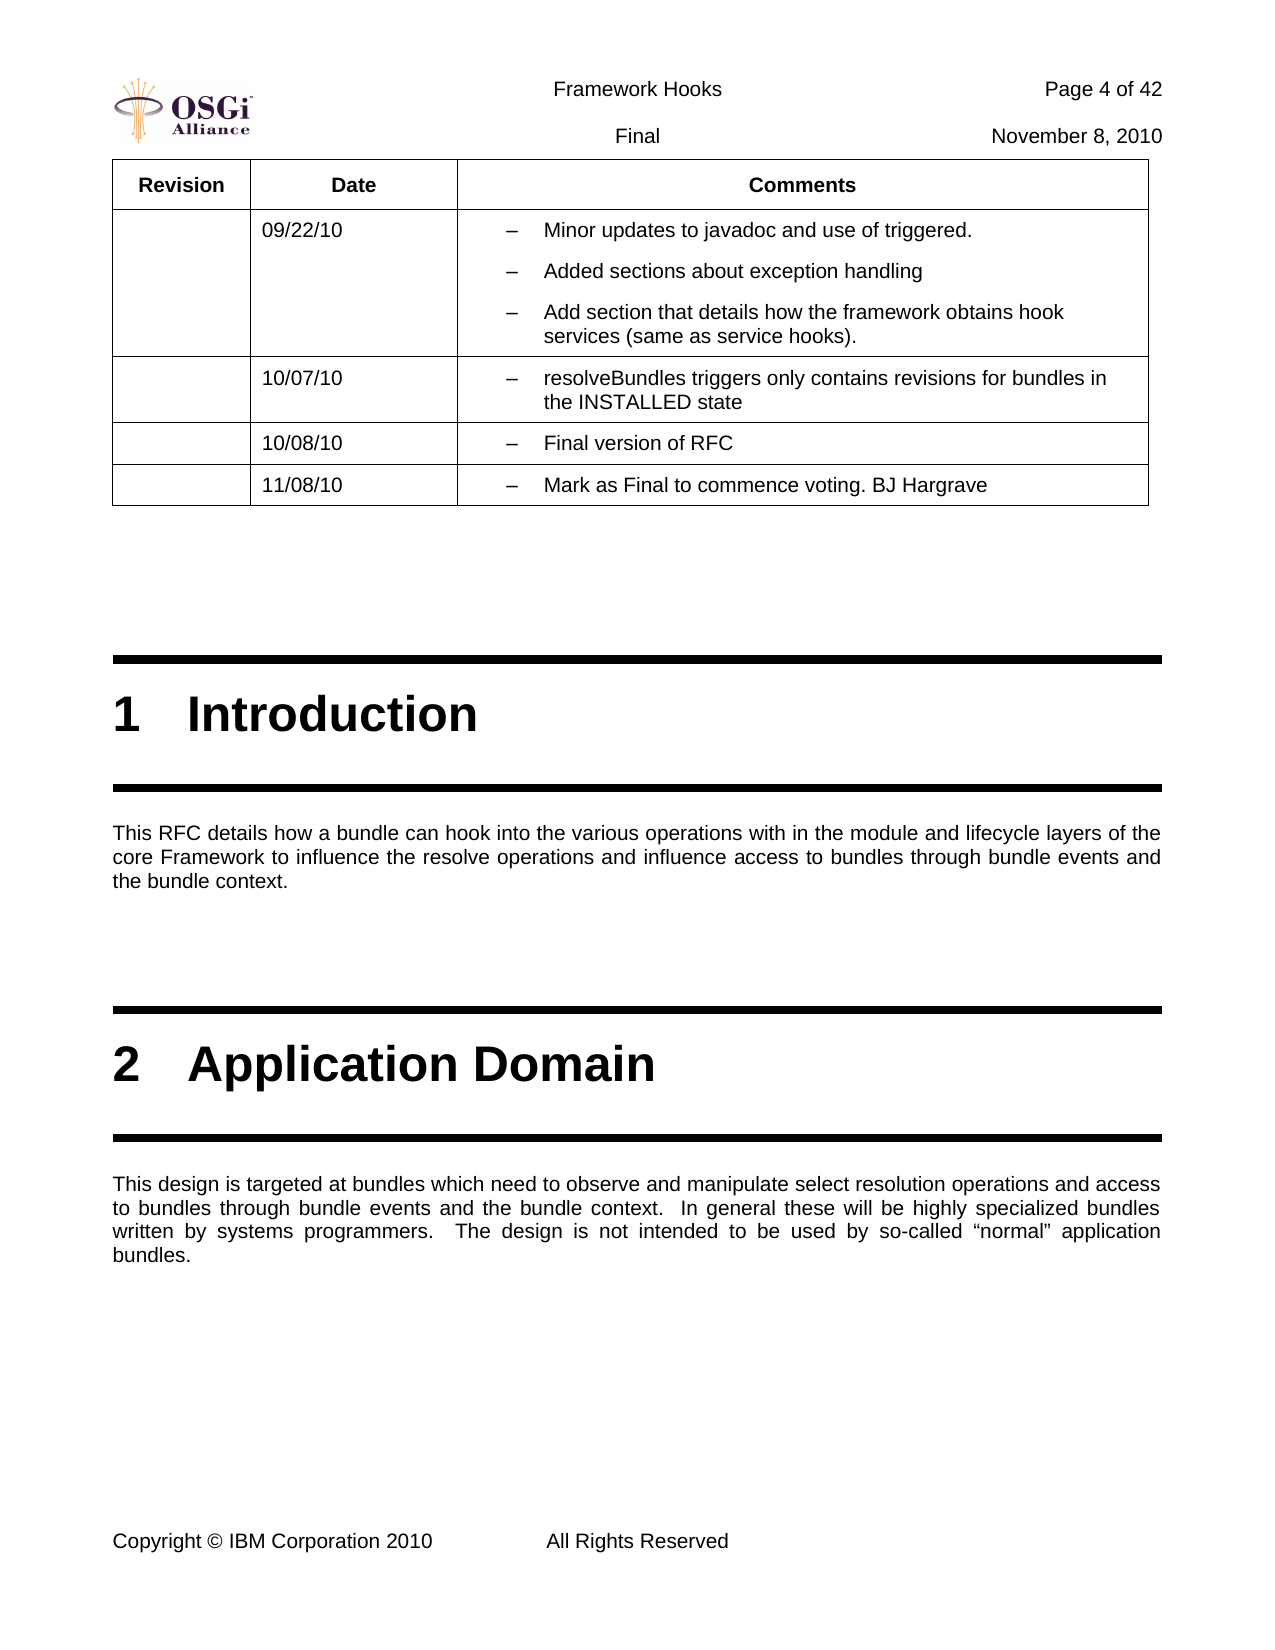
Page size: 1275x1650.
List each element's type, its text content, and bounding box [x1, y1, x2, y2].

table_cell Final version of RFC [458, 423, 1148, 464]
table_cell 10/08/10 [251, 423, 457, 464]
table_cell [113, 210, 250, 356]
subtitle Introduction [112, 656, 1162, 792]
table_cell 10/07/10 [251, 357, 457, 422]
table_header Revision [113, 160, 250, 209]
table_header Comments [458, 160, 1148, 209]
table_cell [113, 465, 250, 505]
table_cell 11/08/10 [251, 465, 457, 505]
text This design is targeted at bundles which need to observe and manipulate select resolution operations and access to bundles through bundle events and the bundle context. In general these will be highly specialized bundles written by systems programmers. The design is not intended to be used by so-called “normal” application bundles. [112, 1171, 1162, 1267]
table_cell [113, 357, 250, 422]
table_header Date [251, 160, 457, 209]
picture [114, 78, 254, 143]
table_cell 09/22/10 [251, 210, 457, 356]
table_cell resolveBundles triggers only contains revisions for bundles in the INSTALLED state [458, 357, 1148, 422]
subtitle Application Domain [112, 1007, 1162, 1142]
table_cell Mark as Final to commence voting. BJ Hargrave [458, 465, 1148, 505]
text This RFC details how a bundle can hook into the various operations with in the module and lifecycle layers of the core Framework to influence the resolve operations and influence access to bundles through bundle events and the bundle context. [112, 821, 1162, 893]
table_cell Minor updates to javadoc and use of triggered. Added sections about exception handling Add section that details how the framework obtains hook services (same as service hooks). [458, 210, 1148, 356]
table_cell [113, 423, 250, 464]
